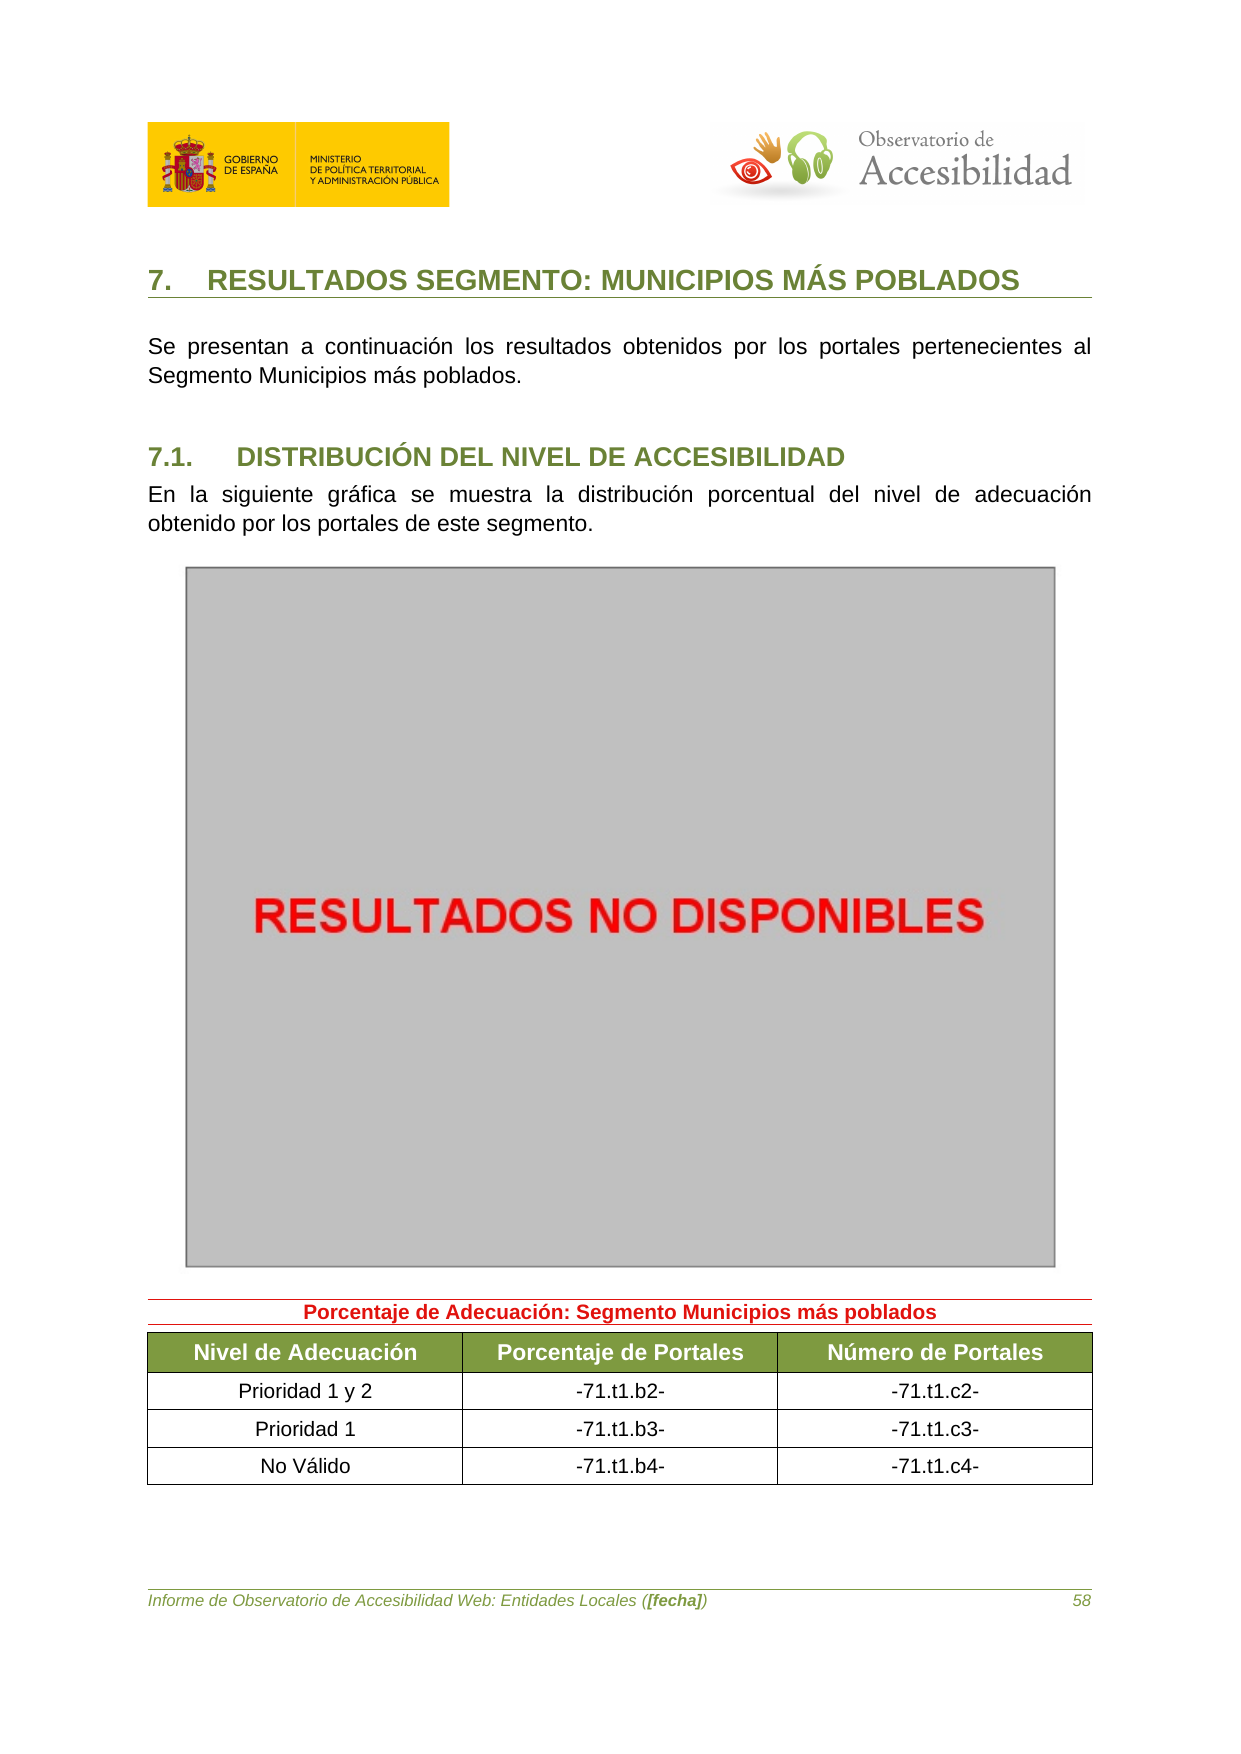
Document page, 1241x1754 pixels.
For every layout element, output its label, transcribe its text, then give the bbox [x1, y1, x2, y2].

table_cell Prioridad 1 [148, 1410, 462, 1447]
text Se presentan a continuación los resultados obtenidos por los portales pertenecientes al Segmento Municipios más poblados. [148, 333, 1092, 388]
table_cell -71.t1.b3- [463, 1410, 777, 1447]
table_cell -71.t1.c2- [778, 1373, 1092, 1409]
table_header Porcentaje de Portales [463, 1333, 777, 1372]
table_header Número de Portales [778, 1333, 1092, 1372]
text Porcentaje de Adecuación: Segmento Municipios más poblados [148, 1300, 1092, 1324]
list Resultados Segmento: Municipios más poblados [148, 263, 1092, 297]
table_cell -71.t1.b4- [463, 1448, 777, 1484]
text En la siguiente gráfica se muestra la distribución porcentual del nivel de adecuación obtenido por los portales de este segmento. [148, 481, 1092, 537]
table_header Nivel de Adecuación [148, 1333, 462, 1372]
table_cell Prioridad 1 y 2 [148, 1373, 462, 1409]
table_cell -71.t1.b2- [463, 1373, 777, 1409]
table_cell -71.t1.c4- [778, 1448, 1092, 1484]
table_cell No Válido [148, 1448, 462, 1484]
table_cell -71.t1.c3- [778, 1410, 1092, 1447]
list Distribución del nivel de accesibilidad [148, 441, 1092, 472]
